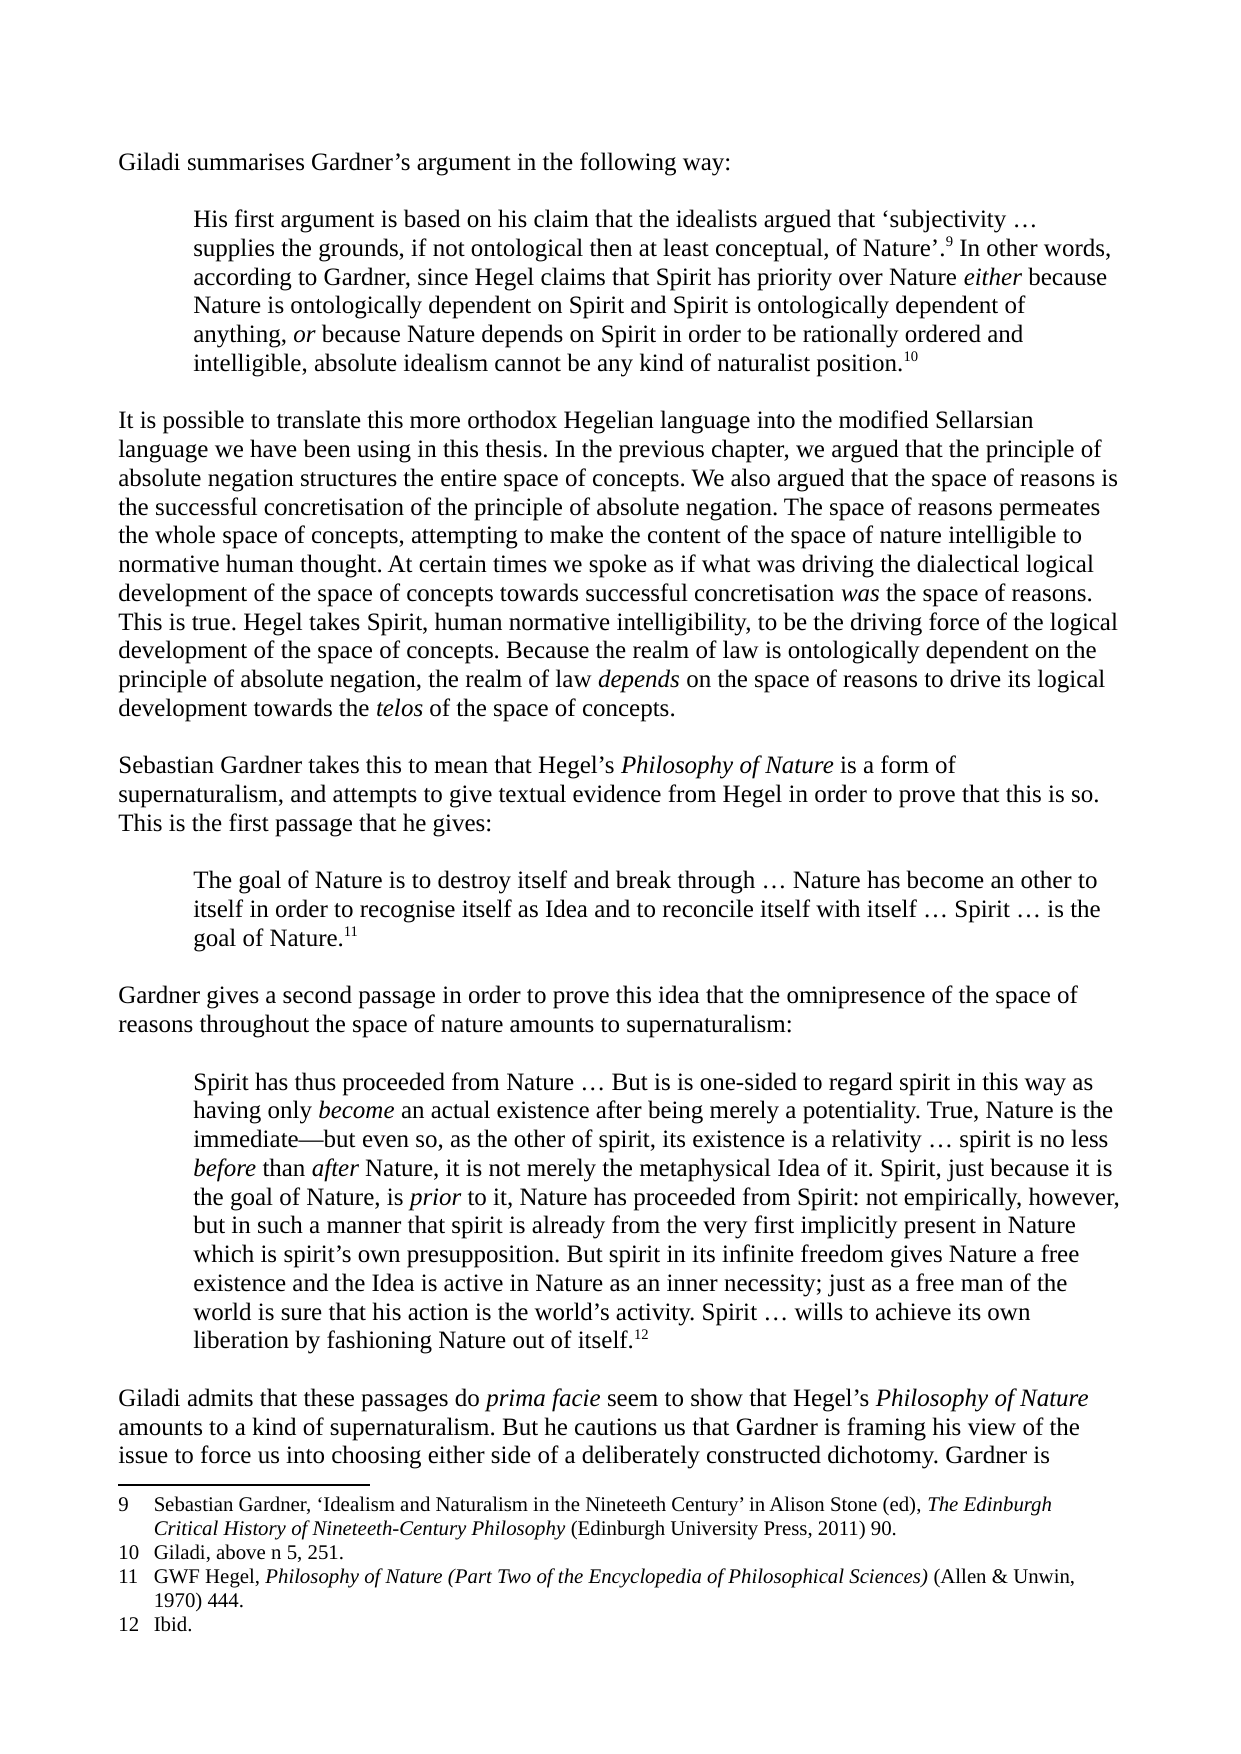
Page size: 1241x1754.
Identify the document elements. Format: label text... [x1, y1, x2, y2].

text Giladi admits that these passages do prima facie seem to show that Hegel’s Philosophy of Nature amounts to a kind of supernaturalism. But he cautions us that Gardner is framing his view of the issue to force us into choosing either side of a deliberately constructed dichotomy. Gardner is [118, 1383, 1122, 1469]
text Sebastian Gardner takes this to mean that Hegel’s Philosophy of Nature is a form of supernaturalism, and attempts to give textual evidence from Hegel in order to prove that this is so. This is the first passage that he gives: [118, 751, 1122, 837]
text It is possible to translate this more orthodox Hegelian language into the modified Sellarsian language we have been using in this thesis. In the previous chapter, we argued that the principle of absolute negation structures the entire space of concepts. We also argued that the space of reasons is the successful concretisation of the principle of absolute negation. The space of reasons permeates the whole space of concepts, attempting to make the content of the space of nature intelligible to normative human thought. At certain times we spoke as if what was driving the dialectical logical development of the space of concepts towards successful concretisation was the space of reasons. This is true. Hegel takes Spirit, human normative intelligibility, to be the driving force of the logical development of the space of concepts. Because the realm of law is ontologically dependent on the principle of absolute negation, the realm of law depends on the space of reasons to drive its logical development towards the telos of the space of concepts. [118, 406, 1122, 722]
text GWF Hegel, Philosophy of Nature (Part Two of the Encyclopedia of Philosophical Sciences) (Allen & Unwin, 1970) 444. [118, 1564, 1122, 1612]
text Giladi, above n 5, 251. [118, 1539, 1122, 1564]
text Spirit has thus proceeded from Nature … But is is one-sided to regard spirit in this way as having only become an actual existence after being merely a potentiality. True, Nature is the immediate—but even so, as the other of spirit, its existence is a relativity … spirit is no less before than after Nature, it is not merely the metaphysical Idea of it. Spirit, just because it is the goal of Nature, is prior to it, Nature has proceeded from Spirit: not empirically, however, but in such a manner that spirit is already from the very first implicitly present in Nature which is spirit’s own presupposition. But spirit in its infinite freedom gives Nature a free existence and the Idea is active in Nature as an inner necessity; just as a free man of the world is sure that his action is the world’s activity. Spirit … wills to achieve its own liberation by fashioning Nature out of itself. [193, 1067, 1122, 1354]
text Sebastian Gardner, ‘Idealism and Naturalism in the Nineteeth Century’ in Alison Stone (ed), The Edinburgh Critical History of Nineteeth-Century Philosophy (Edinburgh University Press, 2011) 90. [118, 1491, 1122, 1539]
text Giladi summarises Gardner’s argument in the following way: [118, 147, 1122, 176]
text The goal of Nature is to destroy itself and break through … Nature has become an other to itself in order to recognise itself as Idea and to reconcile itself with itself … Spirit … is the goal of Nature. [193, 866, 1122, 952]
text Ibid. [118, 1612, 1122, 1636]
text Gardner gives a second passage in order to prove this idea that the omnipresence of the space of reasons throughout the space of nature amounts to supernaturalism: [118, 981, 1122, 1038]
text His first argument is based on his claim that the idealists argued that ‘subjectivity … supplies the grounds, if not ontological then at least conceptual, of Nature’. In other words, according to Gardner, since Hegel claims that Spirit has priority over Nature either because Nature is ontologically dependent on Spirit and Spirit is ontologically dependent of anything, or because Nature depends on Spirit in order to be rationally ordered and intelligible, absolute idealism cannot be any kind of naturalist position. [193, 204, 1122, 377]
